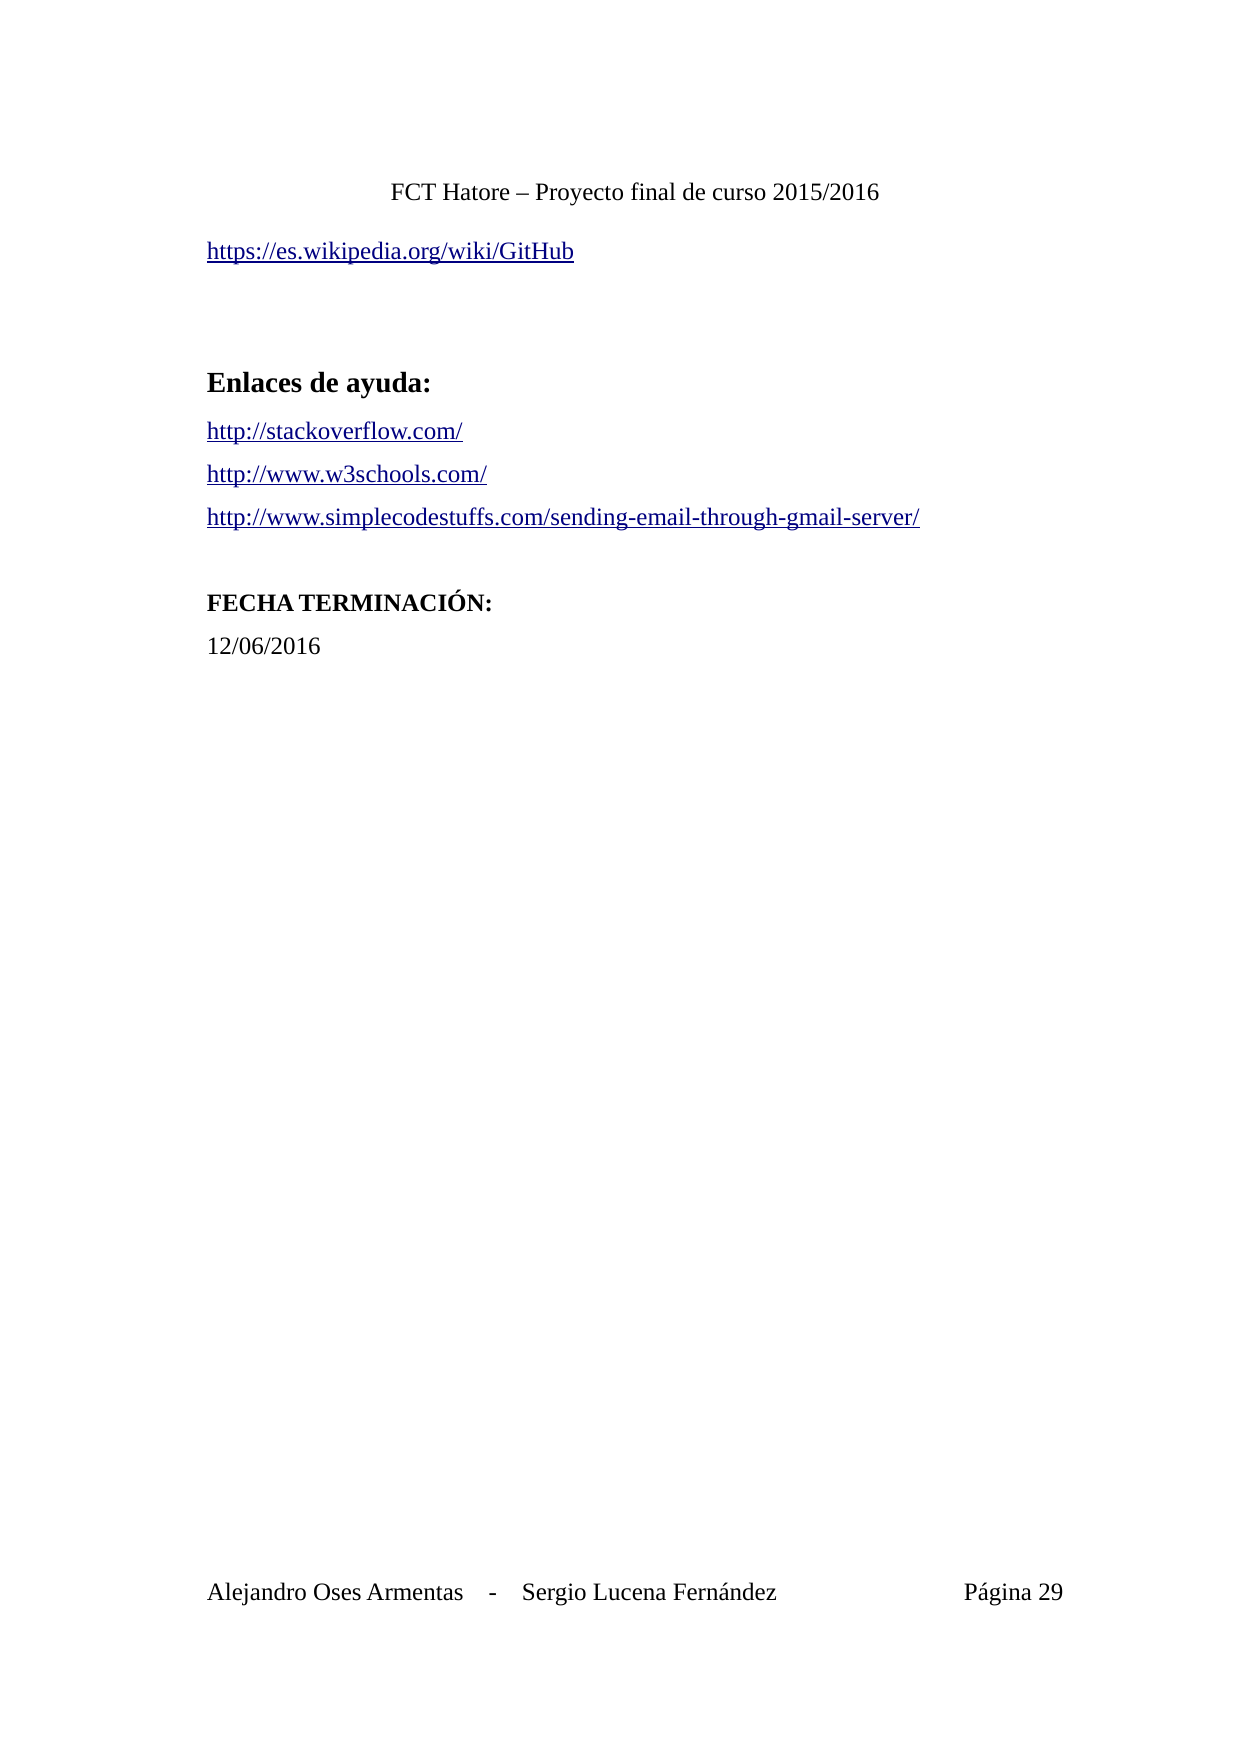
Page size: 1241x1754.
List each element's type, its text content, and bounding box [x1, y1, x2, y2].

text 12/06/2016 [207, 631, 1063, 660]
text https://es.wikipedia.org/wiki/GitHub [207, 236, 1063, 265]
text http://www.w3schools.com/ [207, 459, 1063, 488]
text http://www.simplecodestuffs.com/sending-email-through-gmail-server/ [207, 502, 1063, 531]
text FECHA TERMINACIÓN: [207, 588, 1063, 617]
text Enlaces de ayuda: [207, 366, 1063, 399]
text http://stackoverflow.com/ [207, 416, 1063, 444]
